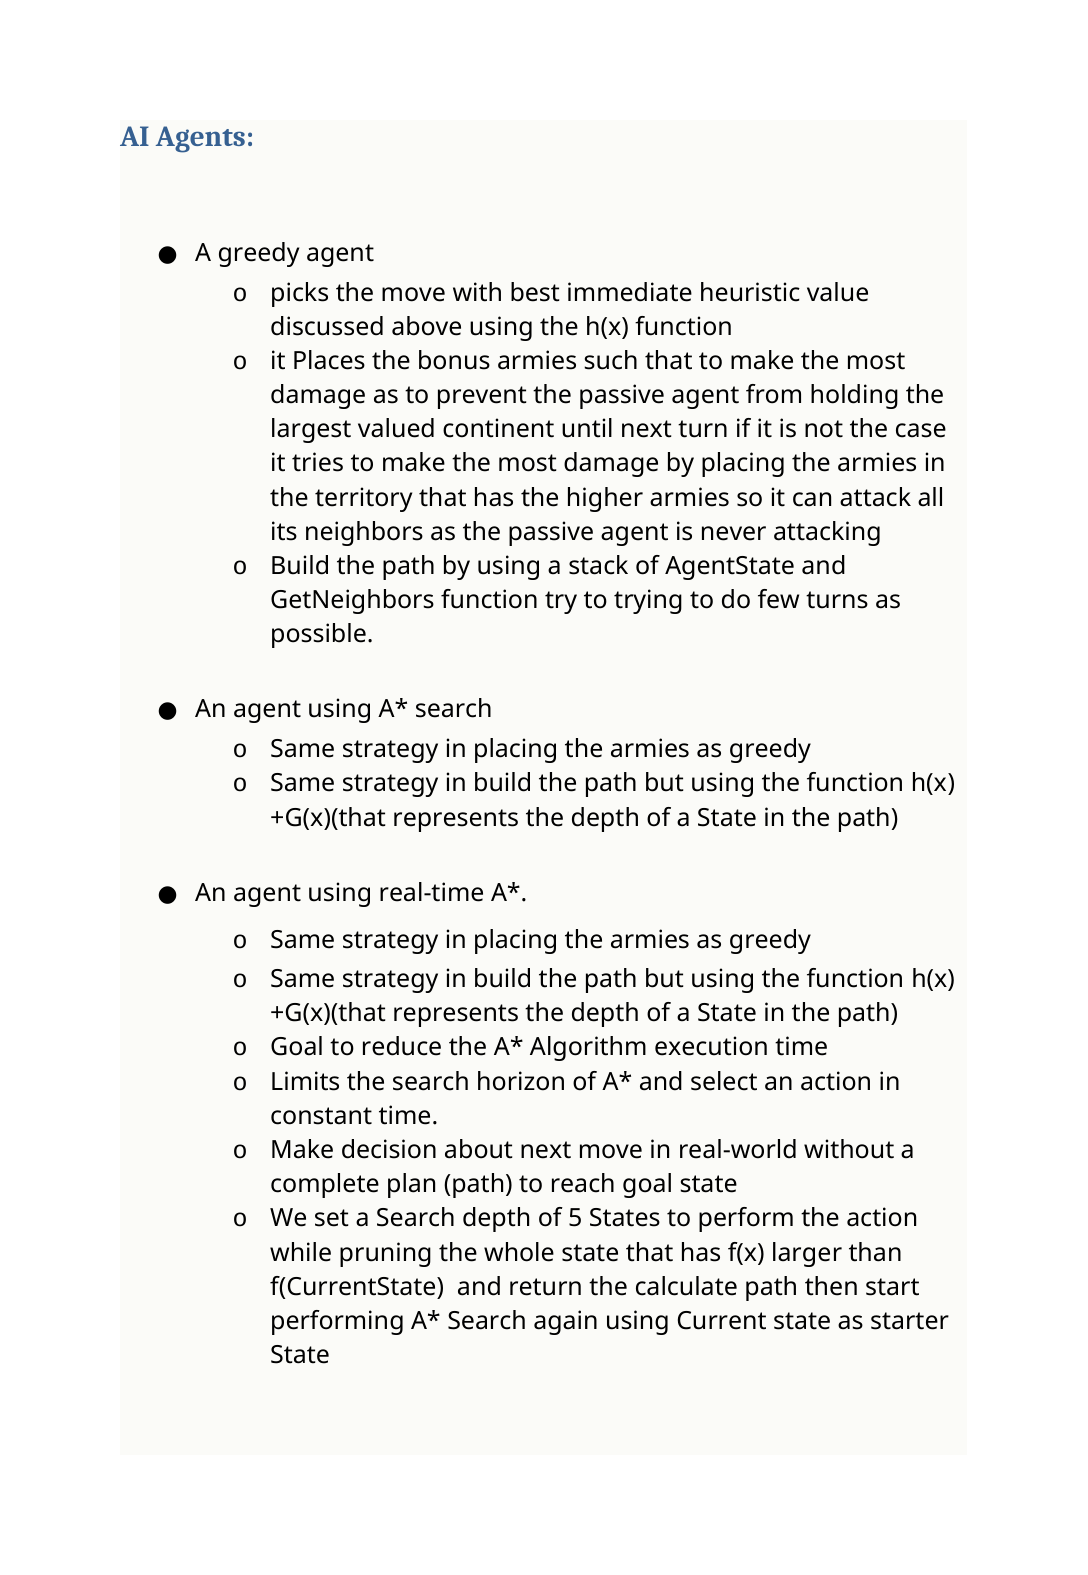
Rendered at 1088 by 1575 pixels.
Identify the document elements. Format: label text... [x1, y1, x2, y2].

list Same strategy in build the path but using the function h(x)+G(x)(that represents the depth of a State in the path) [232, 765, 967, 833]
list Same strategy in placing the armies as greedy [232, 921, 967, 956]
list An agent using real-time A*. [157, 867, 967, 914]
list Same strategy in placing the armies as greedy [232, 731, 967, 765]
list it Places the bonus armies such that to make the most damage as to prevent the passive agent from holding the largest valued continent until next turn if it is not the case it tries to make the most damage by placing the armies in the territory that has the higher armies so it can attack all its neighbors as the passive agent is never attacking [232, 343, 967, 547]
list An agent using A* search [157, 684, 967, 731]
list A greedy agent [157, 227, 967, 274]
list Same strategy in build the path but using the function h(x)+G(x)(that represents the depth of a State in the path) [232, 961, 967, 1029]
subtitle AI Agents: [120, 120, 967, 153]
list picks the move with best immediate heuristic value discussed above using the h(x) function [232, 274, 967, 343]
list Build the path by using a stack of AgentState and GetNeighbors function try to trying to do few turns as possible. [232, 547, 967, 650]
list Make decision about next move in real-world without a complete plan (path) to reach goal state [232, 1132, 967, 1200]
list We set a Search depth of 5 States to perform the action while pruning the whole state that has f(x) larger than f(CurrentState) and return the calculate path then start performing A* Search again using Current state as starter State [232, 1200, 967, 1371]
list Goal to reduce the A* Algorithm execution time [232, 1029, 967, 1063]
list Limits the search horizon of A* and select an action in constant time. [232, 1063, 967, 1132]
